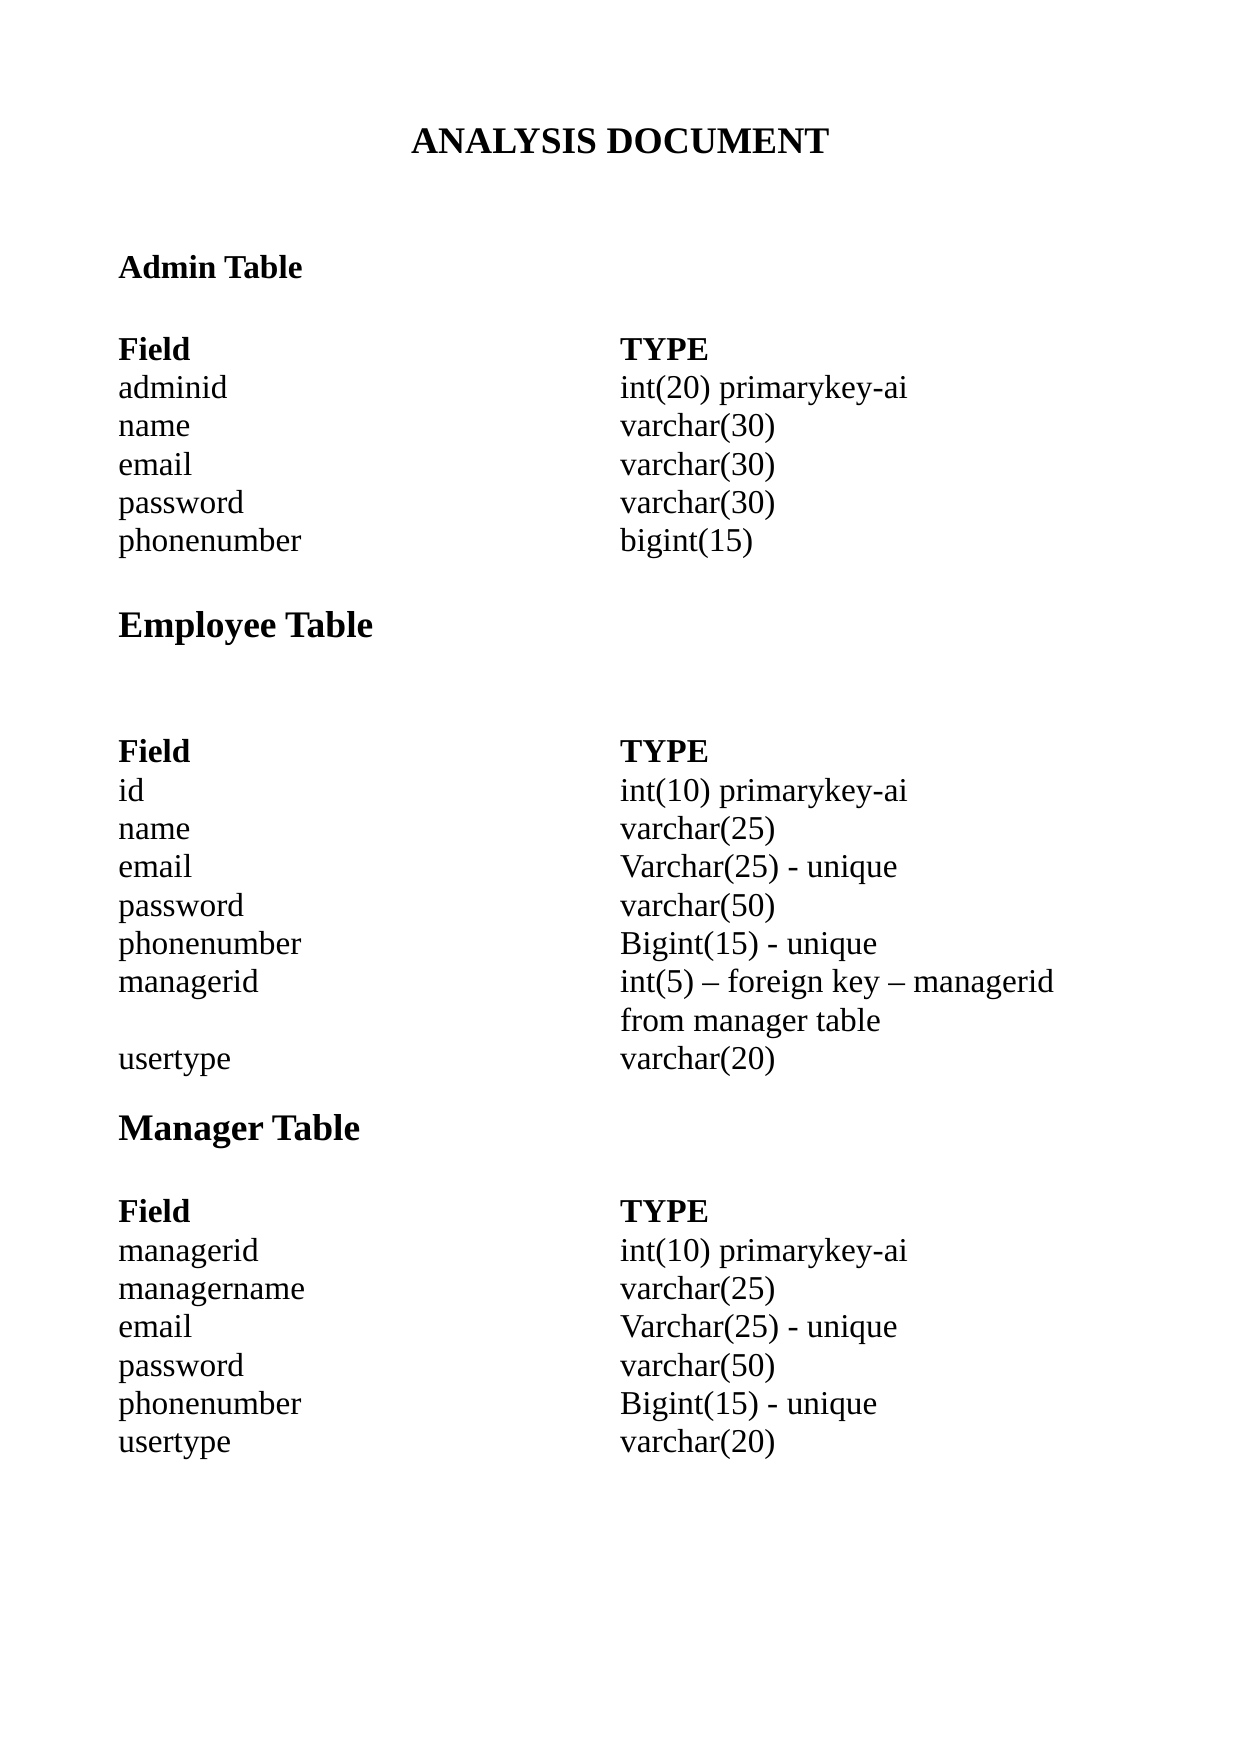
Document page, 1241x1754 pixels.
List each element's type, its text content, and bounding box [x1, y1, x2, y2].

table_cell usertype [118, 1038, 620, 1076]
table_cell name [118, 808, 620, 846]
table_header TYPE [620, 1191, 1122, 1230]
table_cell id [118, 770, 620, 808]
table_cell Bigint(15) - unique [620, 1383, 1122, 1421]
table_cell bigint(15) [620, 521, 1122, 559]
table_cell adminid [118, 367, 620, 406]
table_cell Varchar(25) - unique [620, 1306, 1122, 1345]
table_cell varchar(30) [620, 444, 1122, 482]
table_cell phonenumber [118, 521, 620, 559]
text ANALYSIS DOCUMENT [118, 118, 1122, 161]
table_cell varchar(25) [620, 1268, 1122, 1306]
table_cell name [118, 406, 620, 444]
table_cell password [118, 1345, 620, 1383]
table_cell usertype [118, 1421, 620, 1460]
table_header Field [118, 329, 620, 367]
table_cell Bigint(15) - unique [620, 923, 1122, 961]
table_cell managerid [118, 961, 620, 1038]
table_header TYPE [620, 731, 1122, 770]
table_cell varchar(20) [620, 1038, 1122, 1076]
table_cell int(20) primarykey-ai [620, 367, 1122, 406]
text Employee Table [118, 602, 1122, 645]
table_cell email [118, 444, 620, 482]
table_cell managerid [118, 1230, 620, 1268]
table_cell password [118, 482, 620, 521]
table_cell varchar(50) [620, 1345, 1122, 1383]
table_cell varchar(50) [620, 885, 1122, 923]
table_cell phonenumber [118, 923, 620, 961]
table_cell int(10) primarykey-ai [620, 1230, 1122, 1268]
table_cell email [118, 846, 620, 885]
table_header Field [118, 731, 620, 770]
table_cell varchar(30) [620, 406, 1122, 444]
text Manager Table [118, 1105, 1122, 1148]
table_cell varchar(20) [620, 1421, 1122, 1460]
table_cell int(10) primarykey-ai [620, 770, 1122, 808]
table_cell Varchar(25) - unique [620, 846, 1122, 885]
text Admin Table [118, 247, 1122, 286]
table_cell int(5) – foreign key – managerid from manager table [620, 961, 1122, 1038]
table_cell managername [118, 1268, 620, 1306]
table_cell email [118, 1306, 620, 1345]
table_cell password [118, 885, 620, 923]
table_header Field [118, 1191, 620, 1230]
table_header TYPE [620, 329, 1122, 367]
table_cell phonenumber [118, 1383, 620, 1421]
table_cell varchar(30) [620, 482, 1122, 521]
table_cell varchar(25) [620, 808, 1122, 846]
